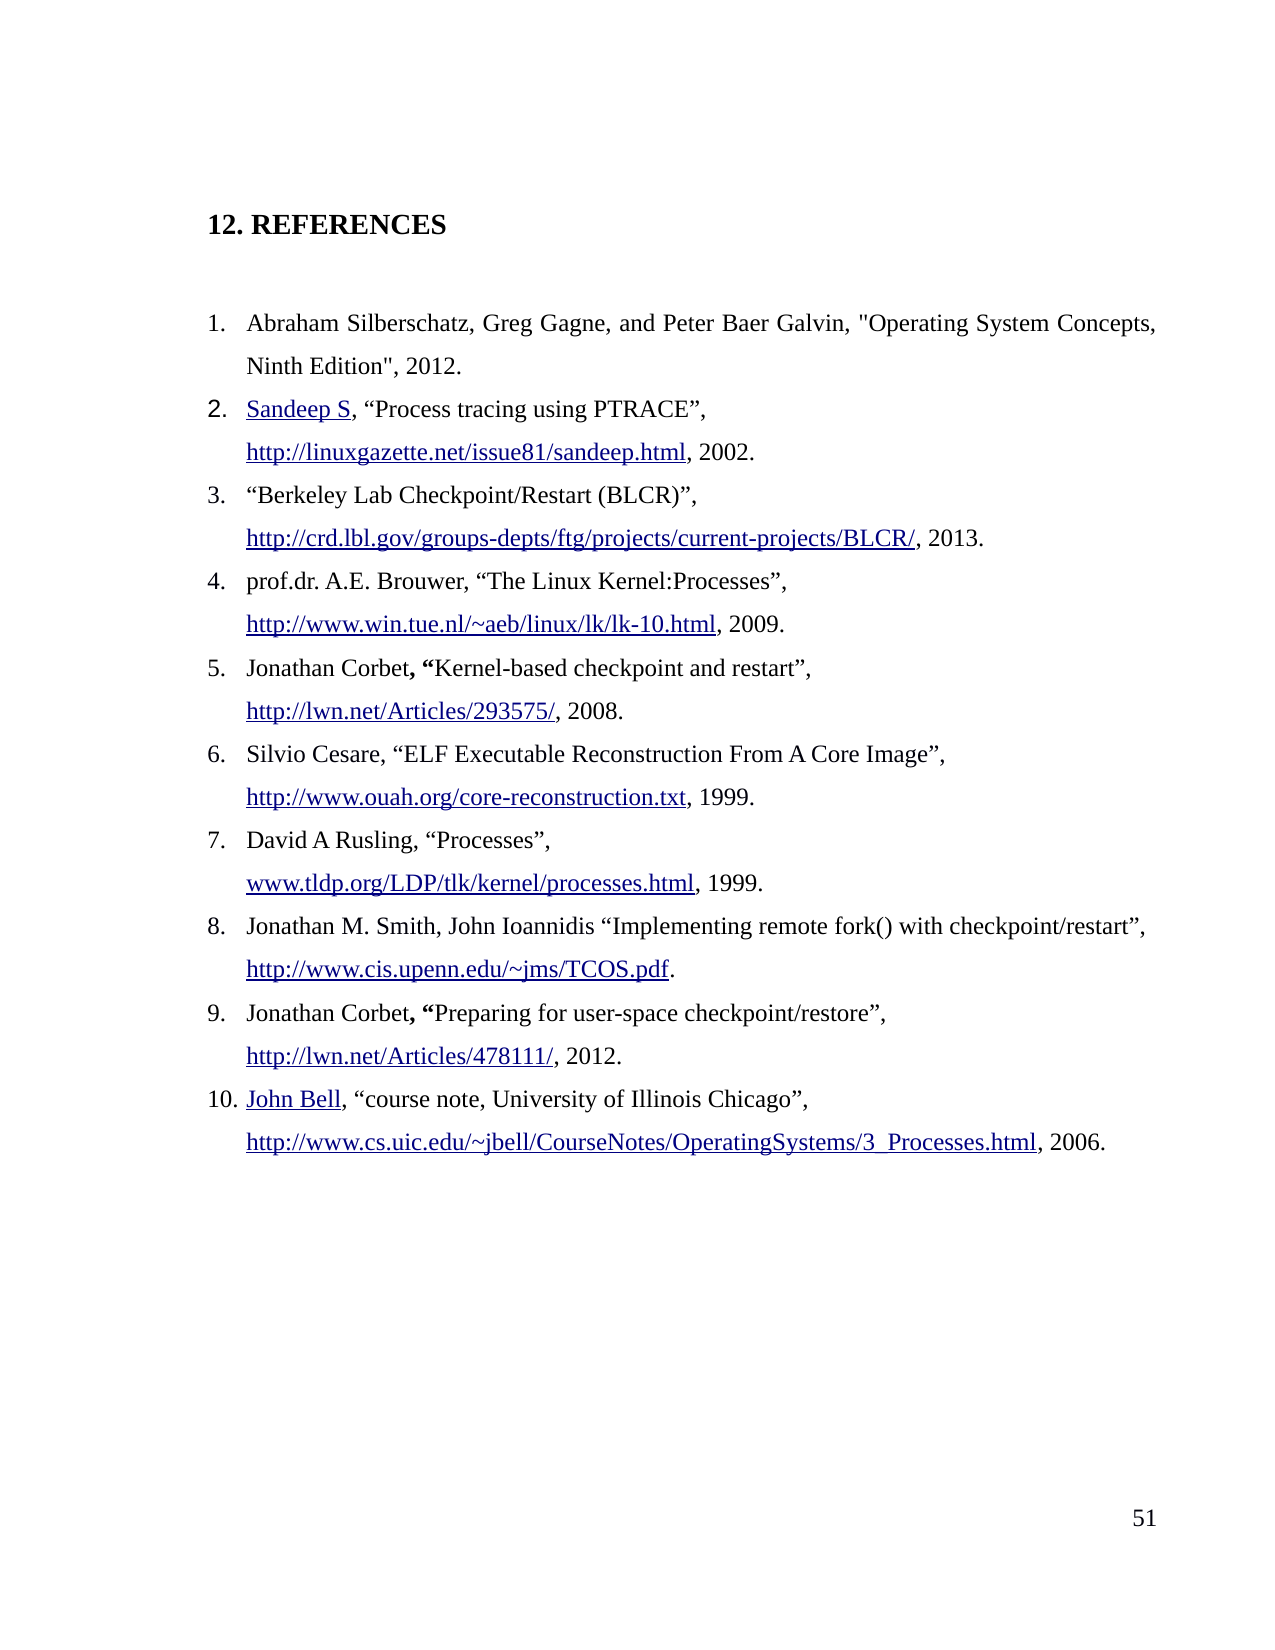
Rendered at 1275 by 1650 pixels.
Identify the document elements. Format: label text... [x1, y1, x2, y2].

list www.tldp.org/LDP/tlk/kernel/processes.html, 1999. [207, 868, 1157, 897]
list “Berkeley Lab Checkpoint/Restart (BLCR)”, http://crd.lbl.gov/groups-depts/ftg/projects/current-projects/BLCR/, 2013. [207, 480, 1157, 552]
subtitle 12. REFERENCES [207, 207, 1157, 241]
subtitle Sandeep S, “Process tracing using PTRACE”, [207, 394, 1157, 423]
list David A Rusling, “Processes”, [207, 825, 1157, 854]
list Jonathan Corbet, “Kernel-based checkpoint and restart”, [207, 653, 1157, 681]
list Jonathan Corbet, “Preparing for user-space checkpoint/restore”, [207, 998, 1157, 1026]
list http://www.cis.upenn.edu/~jms/TCOS.pdf. [207, 954, 1157, 983]
list John Bell, “course note, University of Illinois Chicago”, [207, 1084, 1157, 1113]
list prof.dr. A.E. Brouwer, “The Linux Kernel:Processes”, [207, 566, 1157, 595]
list http://www.win.tue.nl/~aeb/linux/lk/lk-10.html, 2009. [207, 609, 1157, 638]
list http://www.cs.uic.edu/~jbell/CourseNotes/OperatingSystems/3_Processes.html, 2006. [207, 1127, 1157, 1156]
list Silvio Cesare, “ELF Executable Reconstruction From A Core Image”, [207, 739, 1157, 768]
list http://linuxgazette.net/issue81/sandeep.html, 2002. [207, 437, 1157, 466]
list Abraham Silberschatz, Greg Gagne, and Peter Baer Galvin, "Operating System Concepts, Ninth Edition", 2012. [207, 308, 1157, 379]
list http://www.ouah.org/core-reconstruction.txt, 1999. [207, 782, 1157, 811]
list http://lwn.net/Articles/478111/, 2012. [207, 1041, 1157, 1069]
list Jonathan M. Smith, John Ioannidis “Implementing remote fork() with checkpoint/restart”, [207, 911, 1157, 940]
list http://lwn.net/Articles/293575/, 2008. [207, 696, 1157, 724]
